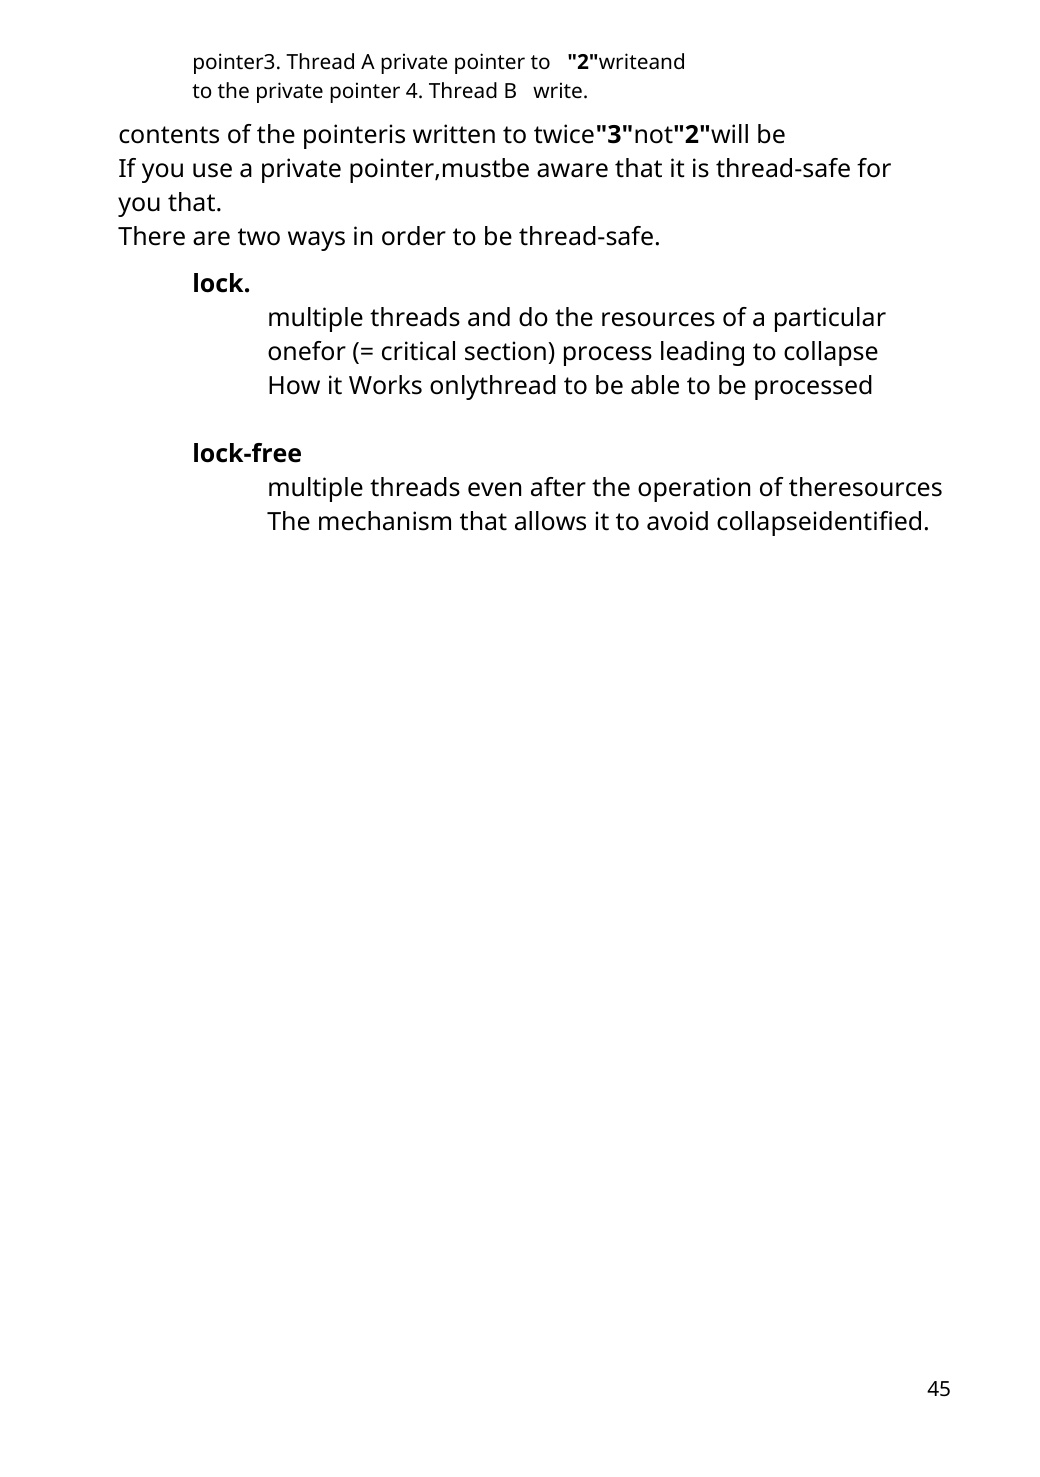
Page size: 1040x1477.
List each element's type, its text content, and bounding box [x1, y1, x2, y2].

text lock. multiple threads and do the resources of a particular onefor (= critical section) process leading to collapse How it Works onlythread to be able to be processed lock-free multiple threads even after the operation of theresources The mechanism that allows it to avoid collapseidentified. [192, 265, 951, 538]
text pointer3. Thread A private pointer to "2"writeand to the private pointer 4. Thread B write. [192, 47, 951, 104]
text contents of the pointeris written to twice"3"not"2"will be If you use a private pointer,mustbe aware that it is thread-safe for you that. There are two ways in order to be thread-safe. [118, 117, 951, 253]
